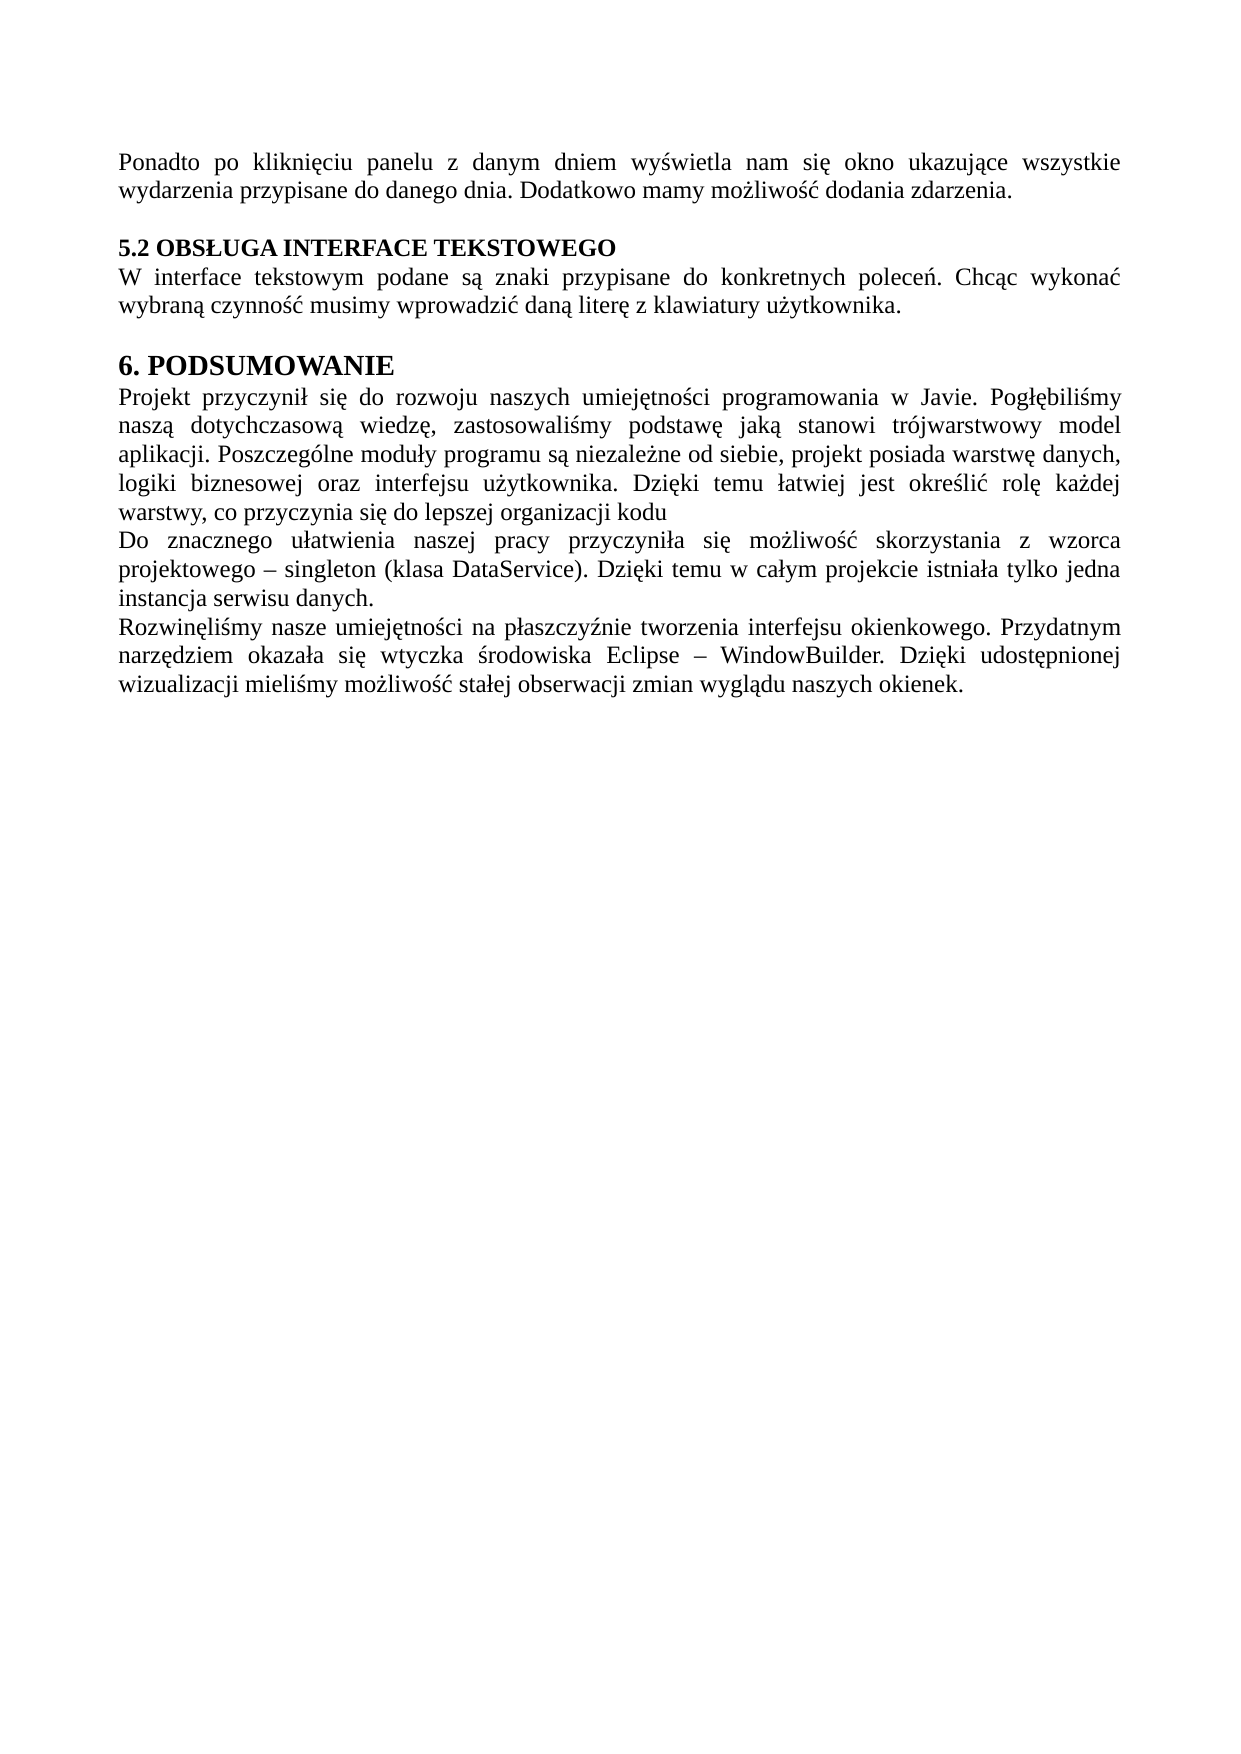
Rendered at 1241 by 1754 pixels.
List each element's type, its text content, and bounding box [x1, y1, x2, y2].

text W interface tekstowym podane są znaki przypisane do konkretnych poleceń. Chcąc wykonać wybraną czynność musimy wprowadzić daną literę z klawiatury użytkownika. [118, 262, 1122, 319]
text Ponadto po kliknięciu panelu z danym dniem wyświetla nam się okno ukazujące wszystkie wydarzenia przypisane do danego dnia. Dodatkowo mamy możliwość dodania zdarzenia. [118, 147, 1122, 204]
text Projekt przyczynił się do rozwoju naszych umiejętności programowania w Javie. Pogłębiliśmy naszą dotychczasową wiedzę, zastosowaliśmy podstawę jaką stanowi trójwarstwowy model aplikacji. Poszczególne moduły programu są niezależne od siebie, projekt posiada warstwę danych, logiki biznesowej oraz interfejsu użytkownika. Dzięki temu łatwiej jest określić rolę każdej warstwy, co przyczynia się do lepszej organizacji kodu [118, 382, 1122, 525]
text Rozwinęliśmy nasze umiejętności na płaszczyźnie tworzenia interfejsu okienkowego. Przydatnym narzędziem okazała się wtyczka środowiska Eclipse – WindowBuilder. Dzięki udostępnionej wizualizacji mieliśmy możliwość stałej obserwacji zmian wyglądu naszych okienek. [118, 612, 1122, 698]
text 5.2 OBSŁUGA INTERFACE TEKSTOWEGO [118, 233, 1122, 262]
text Do znacznego ułatwienia naszej pracy przyczyniła się możliwość skorzystania z wzorca projektowego – singleton (klasa DataService). Dzięki temu w całym projekcie istniała tylko jedna instancja serwisu danych. [118, 525, 1122, 612]
text 6. PODSUMOWANIE [118, 348, 1122, 382]
